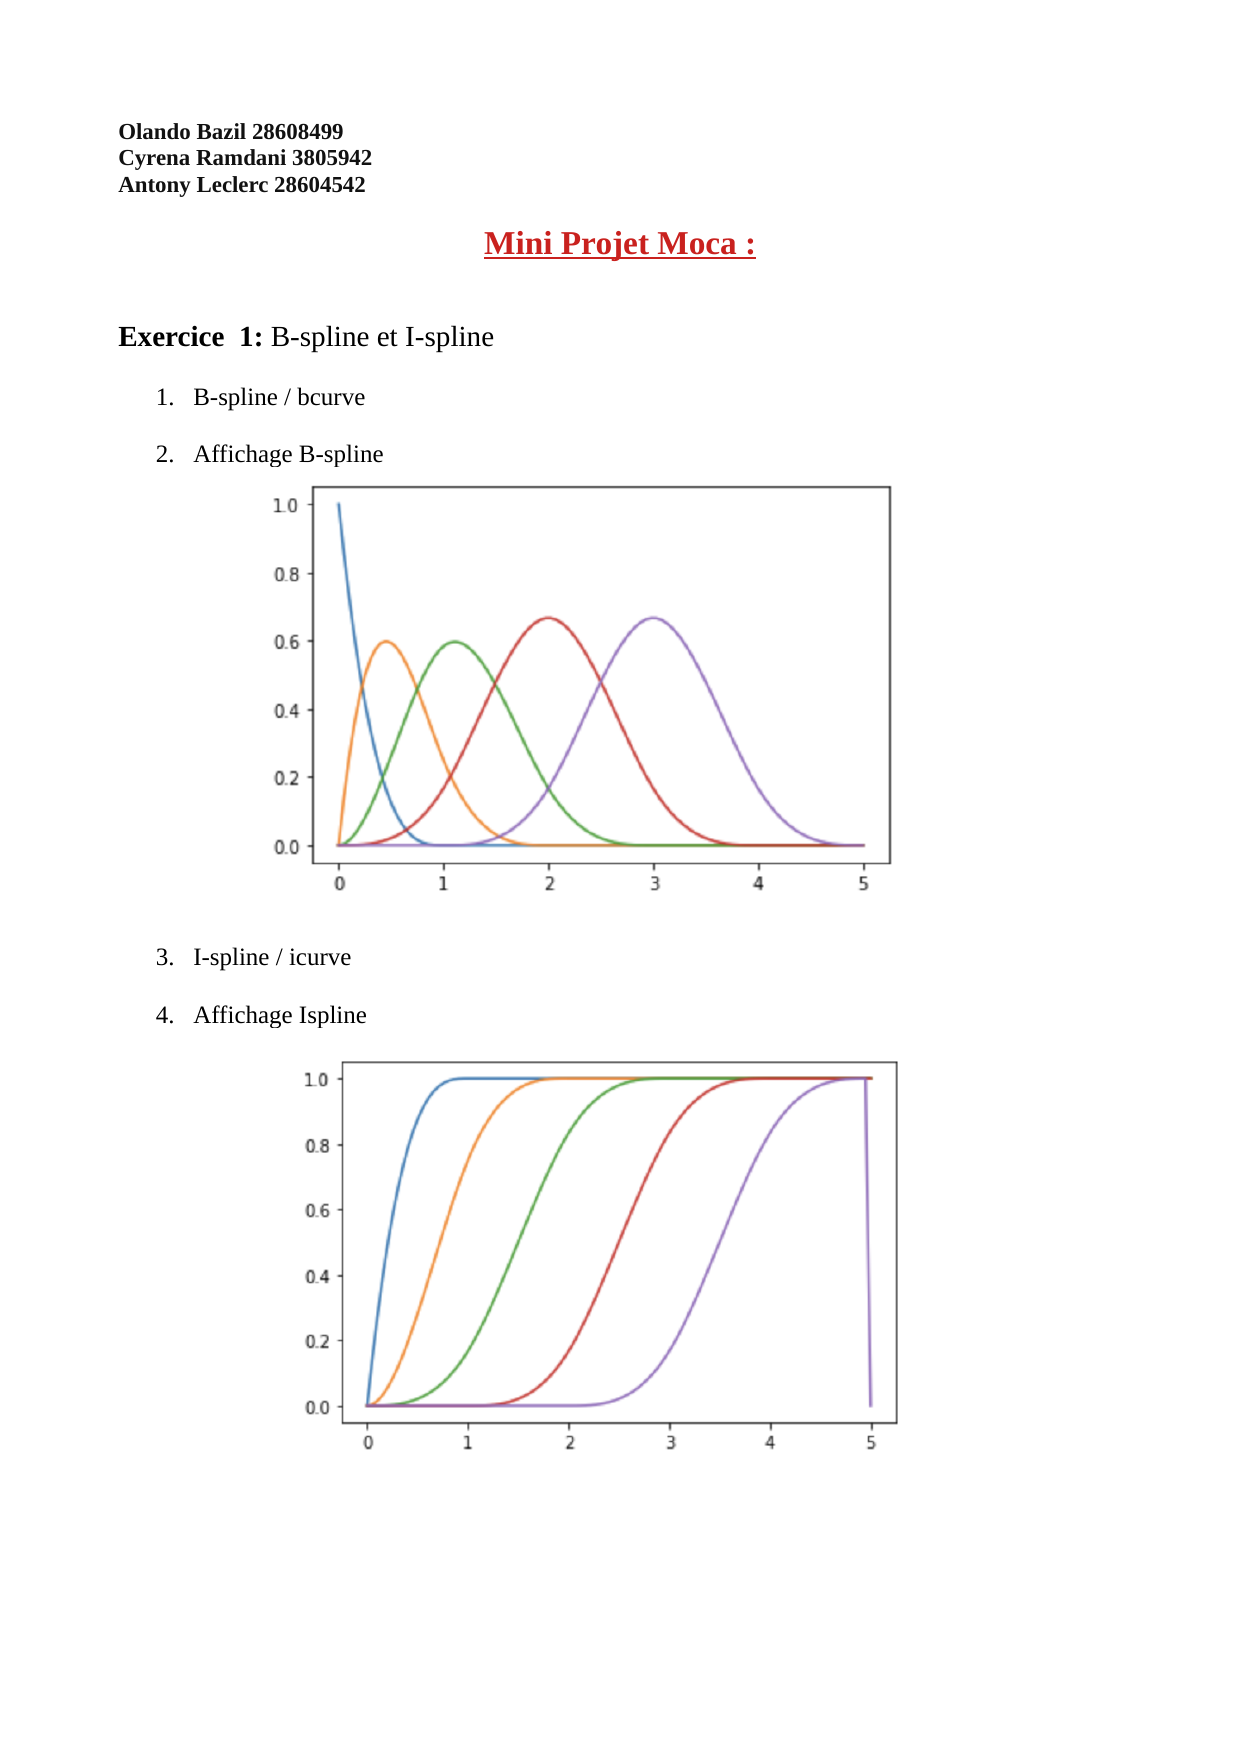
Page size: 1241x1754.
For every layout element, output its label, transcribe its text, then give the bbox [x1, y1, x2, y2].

list Affichage Ispline [156, 1000, 1122, 1028]
text Cyrena Ramdani 3805942 [118, 144, 1122, 171]
picture [257, 1028, 983, 1470]
text Mini Projet Moca : [118, 223, 1122, 262]
text Olando Bazil 28608499 [118, 118, 1122, 144]
text Antony Leclerc 28604542 [118, 171, 1122, 197]
list B-spline / bcurve [156, 382, 1122, 410]
text Exercice 1: B-spline et I-spline [118, 319, 1122, 353]
list I-spline / icurve [156, 942, 1122, 971]
list Affichage B-spline [156, 439, 1122, 468]
picture [253, 467, 987, 914]
